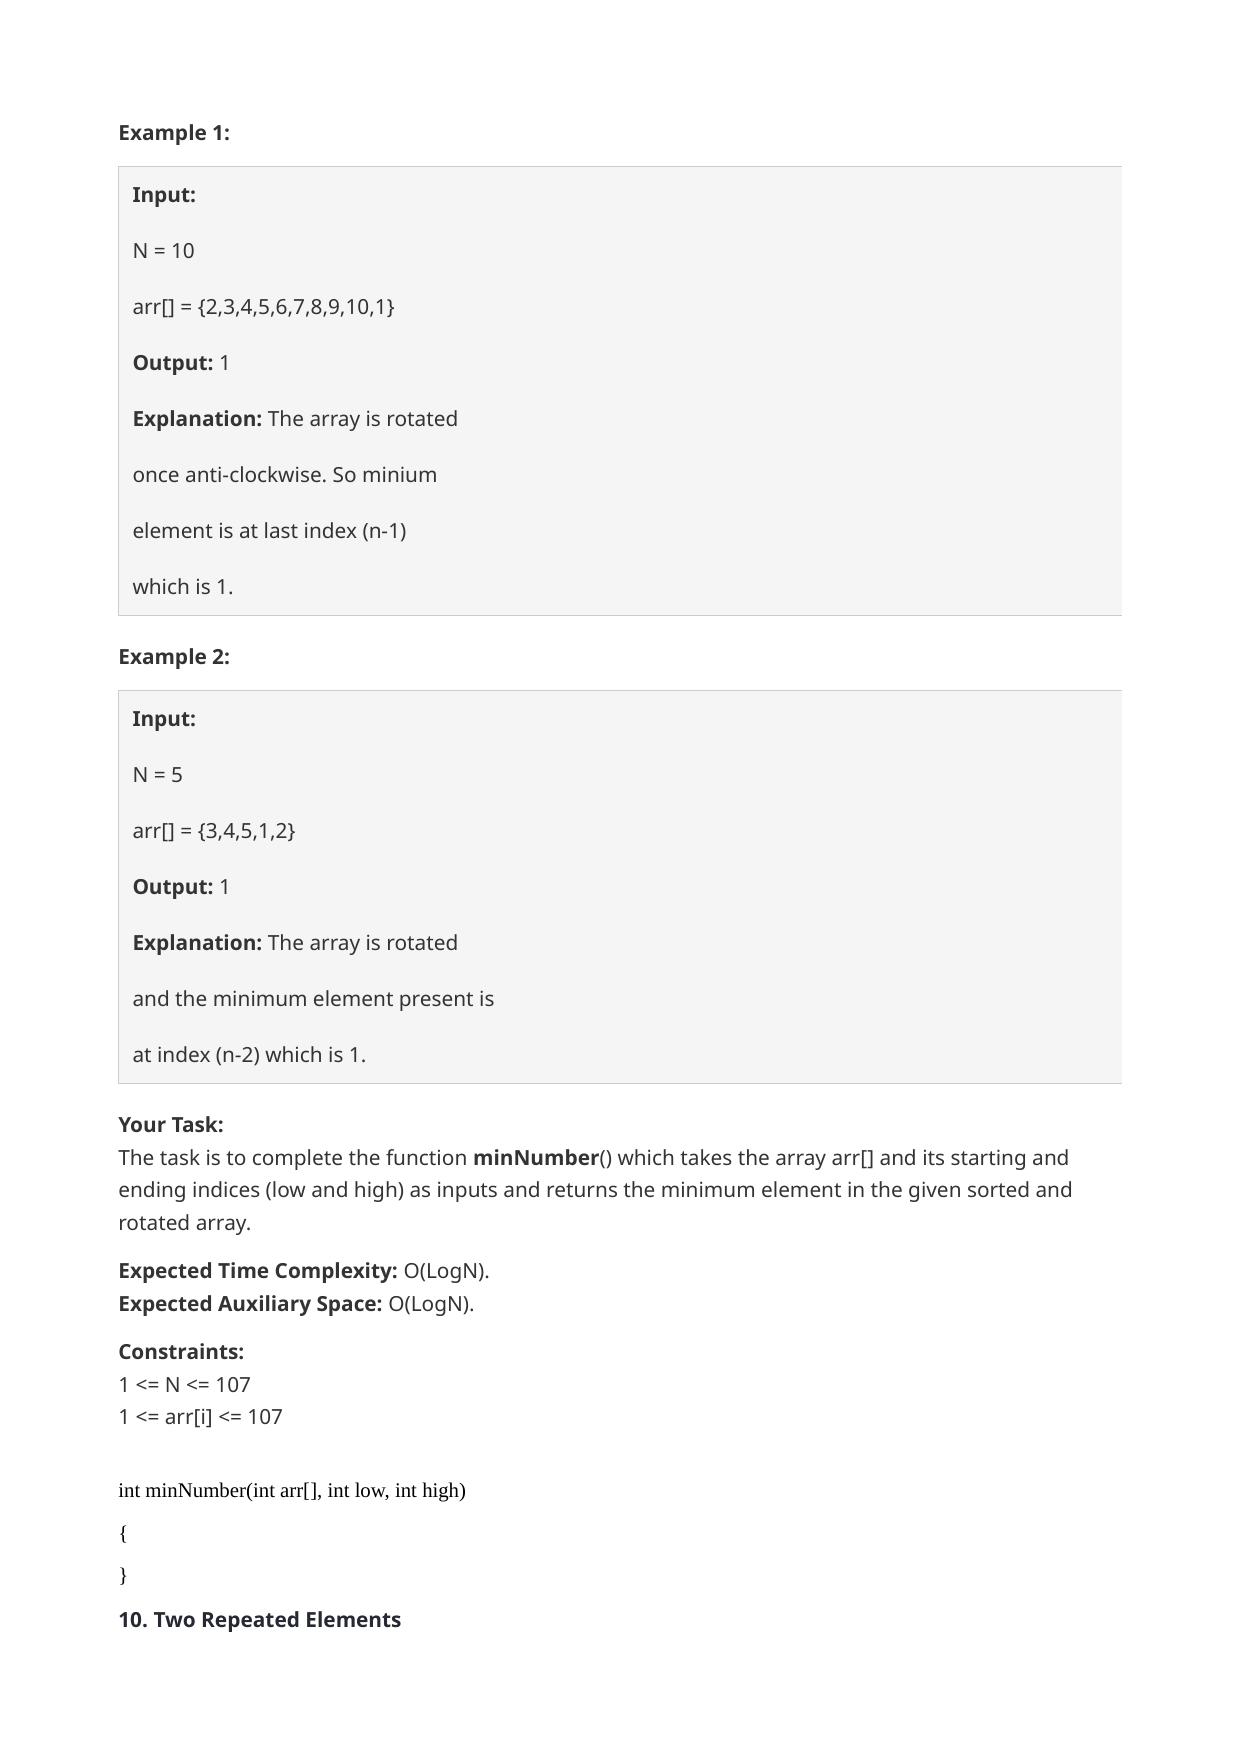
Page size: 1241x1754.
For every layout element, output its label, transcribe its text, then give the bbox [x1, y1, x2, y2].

text Expected Time Complexity: O(LogN). Expected Auxiliary Space: O(LogN). [118, 1256, 1122, 1317]
text 10. Two Repeated Elements [118, 1605, 1122, 1633]
text Input: [119, 691, 1122, 733]
text element is at last index (n-1) [119, 502, 1122, 544]
text at index (n-2) which is 1. [119, 1026, 1122, 1083]
text which is 1. [119, 558, 1122, 615]
text Example 2: [118, 642, 1122, 671]
text Output: 1 [119, 858, 1122, 901]
text int minNumber(int arr[], int low, int high) [118, 1451, 1122, 1502]
text N = 10 [119, 222, 1122, 265]
text arr[] = {2,3,4,5,6,7,8,9,10,1} [119, 278, 1122, 321]
text Constraints: 1 <= N <= 107 1 <= arr[i] <= 107 [118, 1337, 1122, 1431]
text { [118, 1520, 1122, 1544]
text Input: [119, 167, 1122, 209]
text Output: 1 [119, 334, 1122, 377]
text and the minimum element present is [119, 970, 1122, 1013]
text N = 5 [119, 746, 1122, 789]
text Explanation: The array is rotated [119, 914, 1122, 957]
text once anti-clockwise. So minium [119, 446, 1122, 489]
text } [118, 1563, 1122, 1587]
text Your Task: The task is to complete the function minNumber() which takes the array arr[] and its starting and ending indices (low and high) as inputs and returns the minimum element in the given sorted and rotated array. [118, 1110, 1122, 1237]
text Example 1: [118, 118, 1122, 147]
text arr[] = {3,4,5,1,2} [119, 802, 1122, 845]
text Explanation: The array is rotated [119, 390, 1122, 433]
